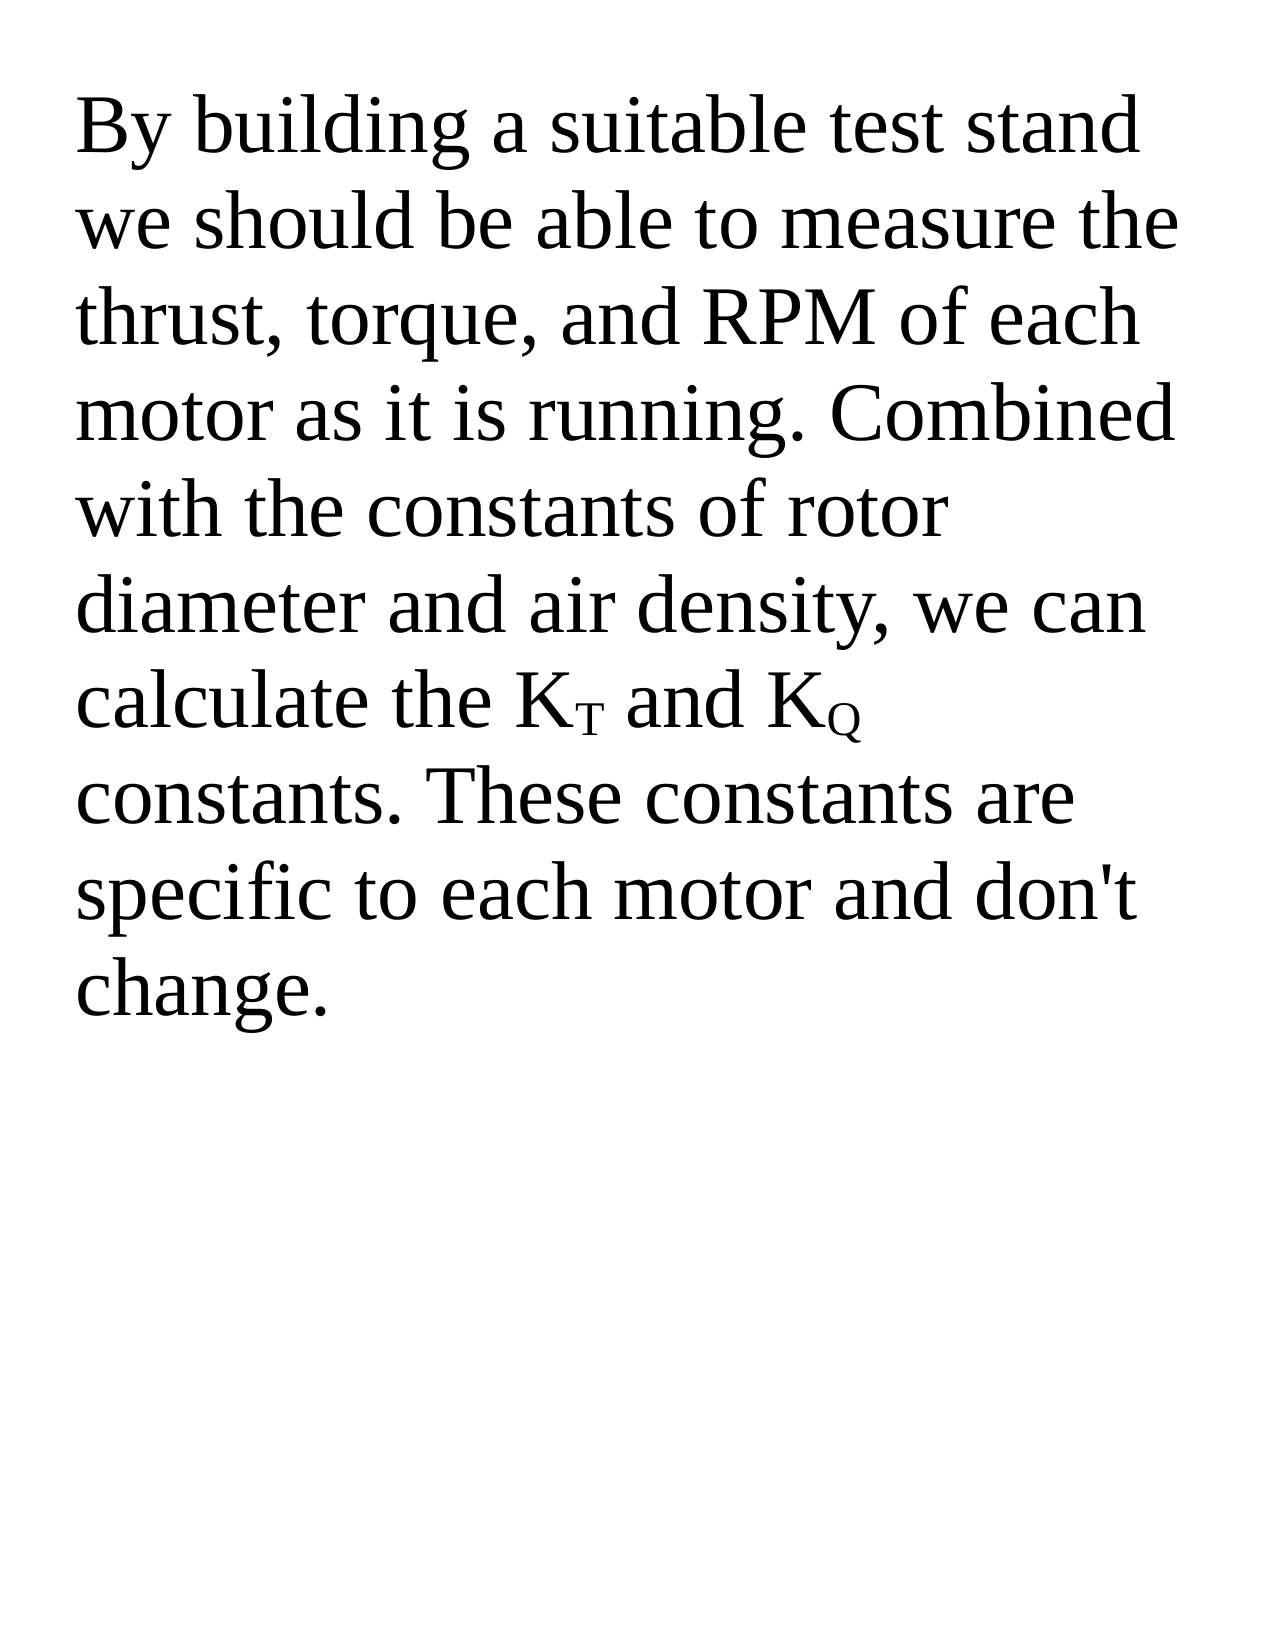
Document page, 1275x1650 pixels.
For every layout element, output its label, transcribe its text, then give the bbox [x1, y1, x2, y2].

text By building a suitable test stand we should be able to measure the thrust, torque, and RPM of each motor as it is running. Combined with the constants of rotor diameter and air density, we can calculate the KT and KQ constants. These constants are specific to each motor and don't change. [75, 75, 1200, 1033]
